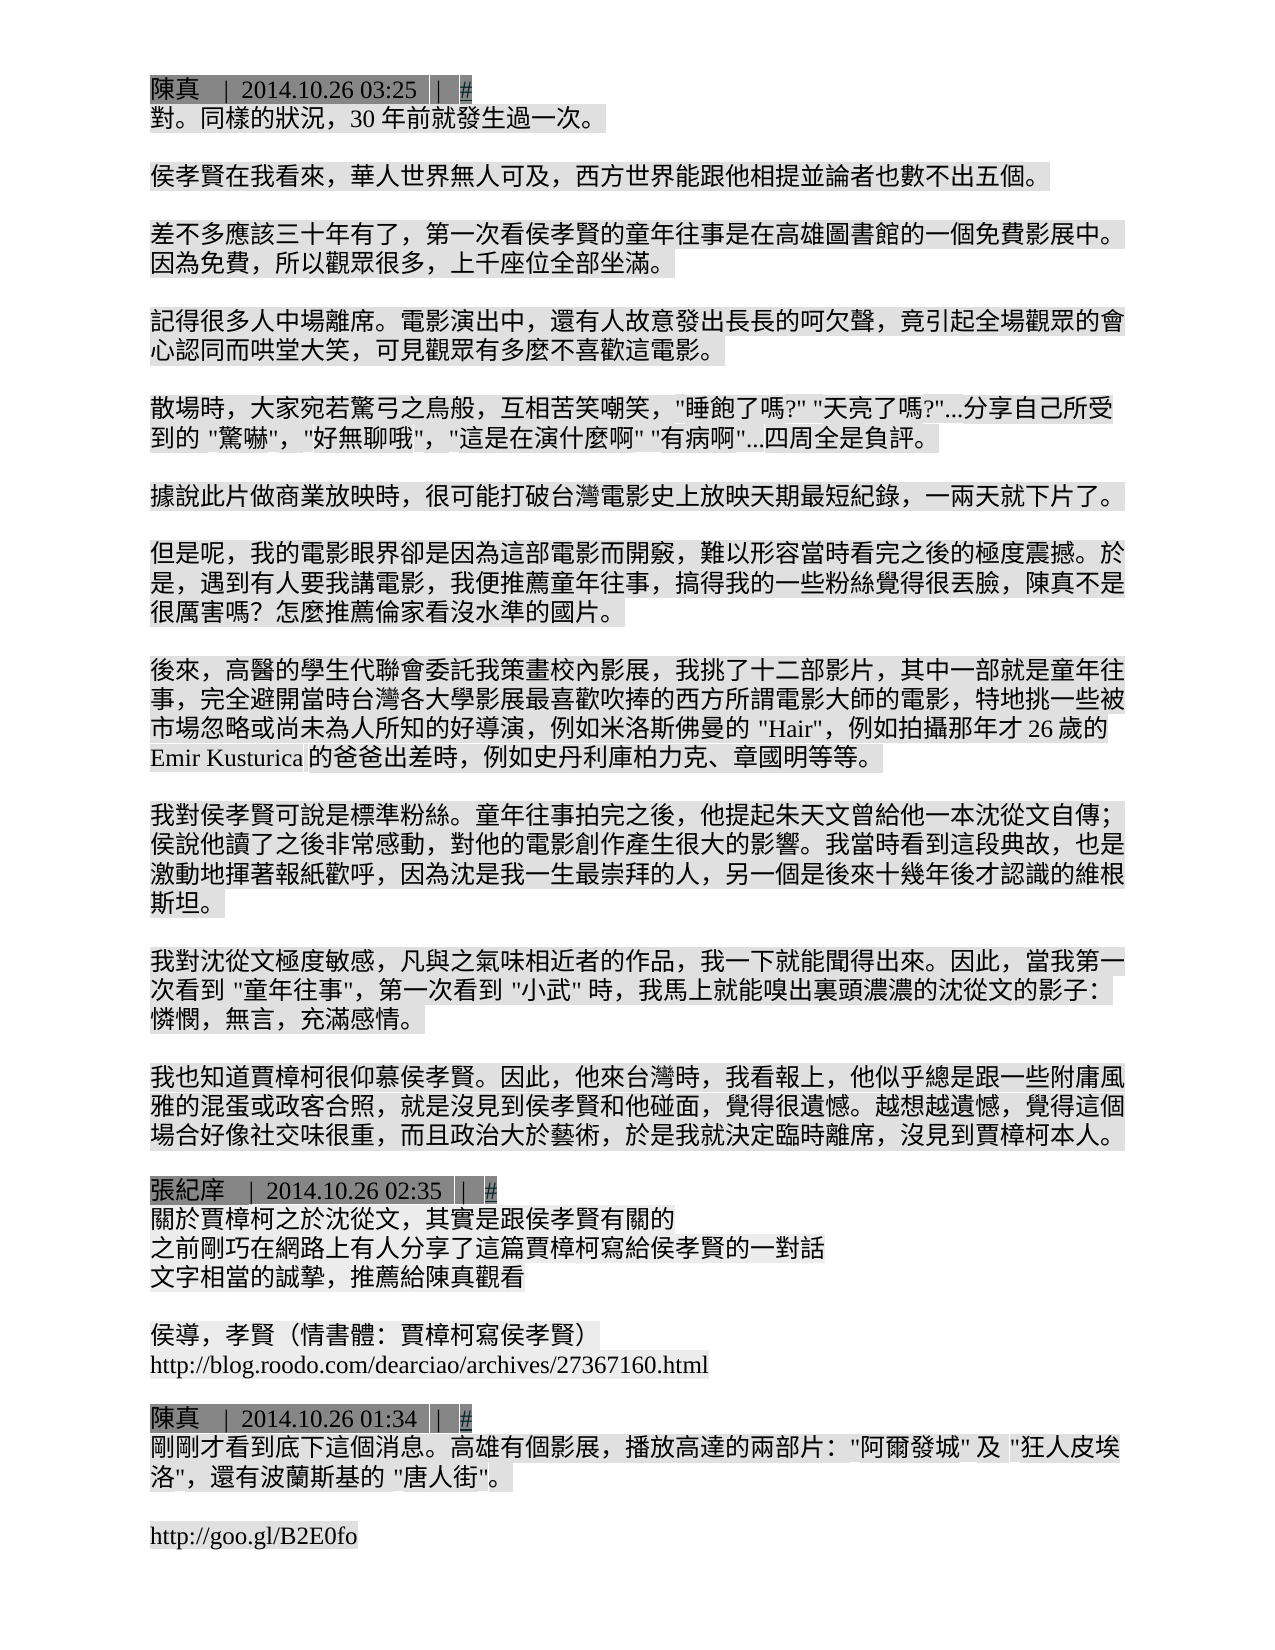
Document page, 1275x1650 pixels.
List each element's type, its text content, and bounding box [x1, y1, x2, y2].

text 對。同樣的狀況，30 年前就發生過一次。 侯孝賢在我看來，華人世界無人可及，西方世界能跟他相提並論者也數不出五個。 差不多應該三十年有了，第一次看侯孝賢的童年往事是在高雄圖書館的一個免費影展中。因為免費，所以觀眾很多，上千座位全部坐滿。 記得很多人中場離席。電影演出中，還有人故意發出長長的呵欠聲，竟引起全場觀眾的會心認同而哄堂大笑，可見觀眾有多麼不喜歡這電影。 散場時，大家宛若驚弓之鳥般，互相苦笑嘲笑，"睡飽了嗎?" "天亮了嗎?"...分享自己所受到的 "驚嚇"，"好無聊哦"，"這是在演什麼啊" "有病啊"...四周全是負評。 據說此片做商業放映時，很可能打破台灣電影史上放映天期最短紀錄，一兩天就下片了。 但是呢，我的電影眼界卻是因為這部電影而開竅，難以形容當時看完之後的極度震撼。於是，遇到有人要我講電影，我便推薦童年往事，搞得我的一些粉絲覺得很丟臉，陳真不是很厲害嗎？怎麼推薦倫家看沒水準的國片。 後來，高醫的學生代聯會委託我策畫校內影展，我挑了十二部影片，其中一部就是童年往事，完全避開當時台灣各大學影展最喜歡吹捧的西方所謂電影大師的電影，特地挑一些被市場忽略或尚未為人所知的好導演，例如米洛斯佛曼的 "Hair"，例如拍攝那年才26歲的Emir Kusturica的爸爸出差時，例如史丹利庫柏力克、章國明等等。 我對侯孝賢可說是標準粉絲。童年往事拍完之後，他提起朱天文曾給他一本沈從文自傳；侯說他讀了之後非常感動，對他的電影創作產生很大的影響。我當時看到這段典故，也是激動地揮著報紙歡呼，因為沈是我一生最崇拜的人，另一個是後來十幾年後才認識的維根斯坦。 我對沈從文極度敏感，凡與之氣味相近者的作品，我一下就能聞得出來。因此，當我第一次看到 "童年往事"，第一次看到 "小武" 時，我馬上就能嗅出裏頭濃濃的沈從文的影子：憐憫，無言，充滿感情。 我也知道賈樟柯很仰慕侯孝賢。因此，他來台灣時，我看報上，他似乎總是跟一些附庸風雅的混蛋或政客合照，就是沒見到侯孝賢和他碰面，覺得很遺憾。越想越遺憾，覺得這個場合好像社交味很重，而且政治大於藝術，於是我就決定臨時離席，沒見到賈樟柯本人。 [150, 104, 1125, 1151]
text 剛剛才看到底下這個消息。高雄有個影展，播放高達的兩部片："阿爾發城" 及 "狂人皮埃洛"，還有波蘭斯基的 "唐人街"。 http://goo.gl/B2E0fo http://goo.gl/C44Fqp 在台灣，想看個像樣的電影，就跟撒哈拉沙漠裏找水喝一樣艱難；常有一種生命快要枯萎而死的感覺。 不過，高達的電影，絕大多數人恐怕很難接受，催眠指數應該會非常高。有些東西勉強不來，它似乎只屬於極少數異類，異於常人的物類。 異類一詞在此並無褒貶，純粹只是一種中性事實。就跟哲學一樣，如果不是極為異常的心靈思維，誰會去關注那樣一些問題？ 有個好朋友，也是醫生，在國外做研究工作。他當年醫學院一畢業就出國念書，當他唸完準備回國當住院醫師時，我已經當了好幾年主任，換我準備出國。 他知道我並非走的傳統文人就業路線，問我出國動機，我給他回信，信上什麼也沒說，就只寫了狂人皮埃洛片尾那段沒頭沒腦的詩句：「找到了／永恆／太陽／融進海裏」。 他回信略為激動地說，"學術是很瑣碎的東西，學術裏不會有你想要的東西。" 我沒回答。 兩年後，我給他看我寫的第一篇哲學論文。他給我回了一個字：EXCELLENT！於是我又問他："那你仍然還認為學術裏沒有我想尋找的東西嗎？" 這回換他沒有回答了。 陳真2014.10.26. =============== 永恆 陳真 2009-3-08 「找到了／永恆／太陽／融進海裏。」十多年前第一次學電腦打字，老師要我在螢幕上隨便寫些字讓她檢查，我寫下高達的《狂人皮埃洛》末尾這段無聲對白，摘自 19 世紀法國詩人Arthur Rimbaud的《永恆》。若說這詩在我腦海出現過一萬次，並不誇張。 最近回到英國，出國前夕好友請我看太陽馬戲團，劇名說是歡樂（Alegria），卻挑起我滿腹惆悵，只差沒有痛哭一場，如果還有來生，我願意再來一次生命，儘管命運不堪。看著女演員高空盪鞦韆，一來一往，彷彿她是我，我是她，不知該喜該悲。 《放牛班的春天》裏孩童唱著：「絕望深處有著光」；生命若非如此美麗，何來悲傷？似真若幻，多美好的一個夜，若時間就定格在這一刻，快樂便是永恆。 我特別喜歡盪鞦韆這一幕的《Vai Vedrai》那首曲子：曲調憂傷，卻隱含希望。世事充滿各種可能，前方有著你我看不見的千變萬化，或許深淵萬丈，或許虎豹豺狼，但我不畏怯。或許當我心有所屬，我便不再懼怕前景造化。 雖然看不懂義大利文，但我相信我聽得懂每個音符，看得懂每個影像。音符光影就像一種嘆息或讚嘆，它是一種感情，毋庸翻譯。 紀伯倫（Kahlil Gibran）說，你那滿溢歡樂的泉源，其實飽含淚水；快樂悲傷同為一物，僅隔著一層面具，迎面是喜，轉頭成悲。悲傷刻痕越深，越能感受快樂；悲歡一同攜手來到，當這一個與你同桌併排，另一個也正在你床上歇息等候。 阿莫多瓦說：「屈服吧，在人生的道路上。」我屈服了，於是我不再害怕，世事如常，悲歡本是一體。 甫去世的音樂家Richard Westenburg如此形容莫札特，他說，莫札特的每一個快樂音符都彷彿隱含著憂傷，而每一道憂傷，卻又包含著某種希望。Westenburg說，這提供了一種線索，讓我們看到莫札特作品背後那個跟我們一樣的「人」。做為一個人，我們都了解歡樂終將結束，卻仍懷著希望，縱然那個希望終究只是幻像。 英國最近下了數十年來最大一場雪，連續數周，白雪覆蓋大地，空間邊際模糊了，彷彿連時間也消失了界限，在我走過數千遍的校園中我竟迷了路，找不到圖書館方向。當夜來臨，天地仍是一片白。 歸途中，在某個街角，昏黃路燈在雪地上灑下錯落有致的一團樹影，美得不可思議，宛如神蹟。維根斯坦說，萬一這時有個科學家跑出來，說影子只是一種光線投射的短暫物理現象，它是假的、虛幻的。維根斯坦說，聽到這個「聰明人」的說法，令人不禁想大哭一場，彷彿有個很重要的東西從我們心裏頭破滅了。 [150, 1433, 1125, 1549]
text 陳真 | 2014.10.26 01:34 | # [150, 1404, 1125, 1433]
text 陳真 | 2014.10.26 03:25 | # [150, 75, 1125, 104]
text 張紀庠 | 2014.10.26 02:35 | # [150, 1176, 1125, 1205]
text 關於賈樟柯之於沈從文，其實是跟侯孝賢有關的 之前剛巧在網路上有人分享了這篇賈樟柯寫給侯孝賢的一對話 文字相當的誠摯，推薦給陳真觀看 侯導，孝賢（情書體：賈樟柯寫侯孝賢） http://blog.roodo.com/dearciao/archives/27367160.html [150, 1205, 1125, 1379]
